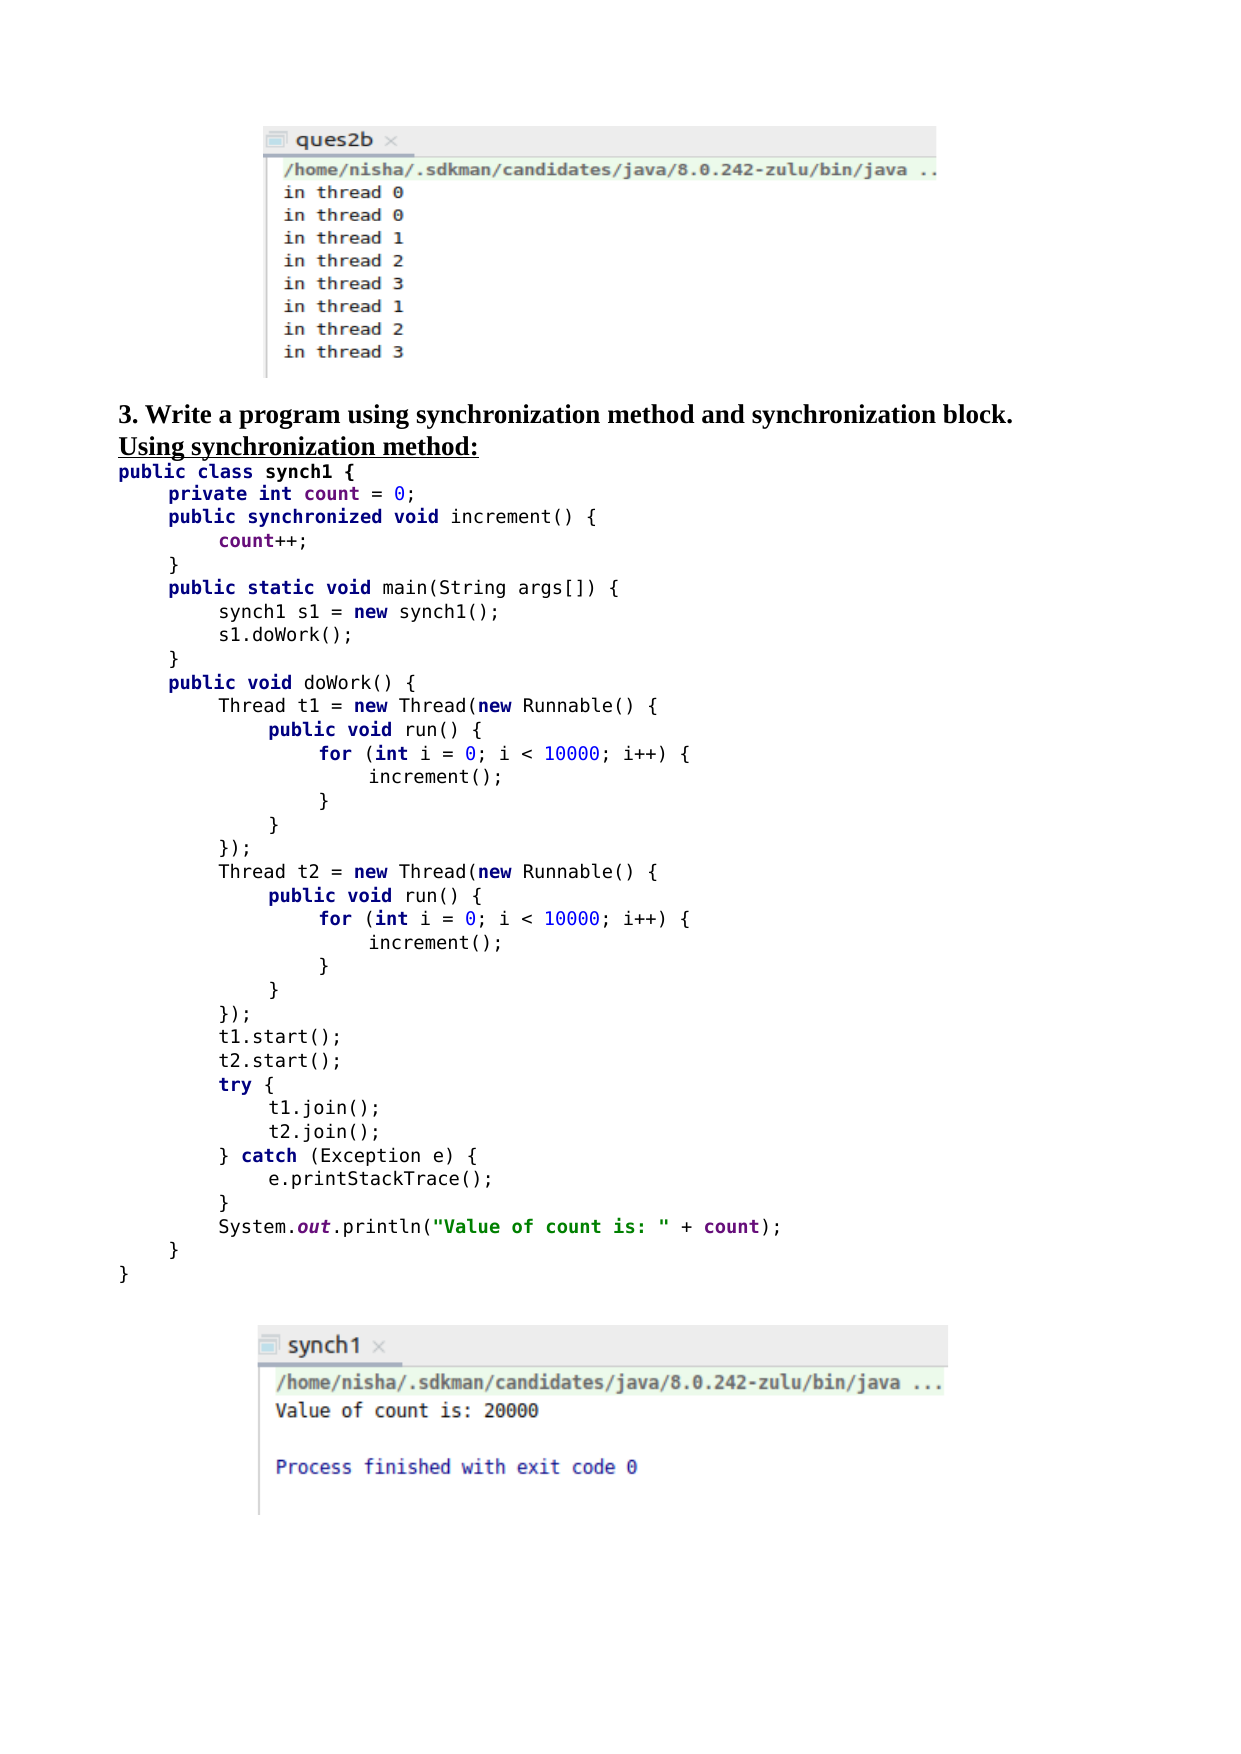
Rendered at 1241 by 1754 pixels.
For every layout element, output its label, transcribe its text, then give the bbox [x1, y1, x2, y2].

text for (int i = 0; i < 10000; i++) { [118, 743, 1122, 766]
text public void run() { [118, 719, 1122, 743]
text public static void main(String args[]) { [118, 577, 1122, 601]
text private int count = 0; [118, 483, 1122, 506]
text public class synch1 { [118, 461, 1122, 483]
text s1.doWork(); [118, 624, 1122, 648]
text for (int i = 0; i < 10000; i++) { [118, 908, 1122, 932]
text Using synchronization method: [118, 429, 1122, 461]
text count++; [118, 530, 1122, 553]
text } catch (Exception e) { [118, 1145, 1122, 1168]
text try { [118, 1074, 1122, 1097]
text increment(); [118, 766, 1122, 790]
text t1.start(); [118, 1026, 1122, 1050]
text } [118, 553, 1122, 577]
picture [263, 126, 937, 378]
text } [118, 1192, 1122, 1216]
text public void doWork() { [118, 672, 1122, 695]
text synch1 s1 = new synch1(); [118, 601, 1122, 624]
text e.printStackTrace(); [118, 1168, 1122, 1192]
text increment(); [118, 932, 1122, 956]
text Thread t2 = new Thread(new Runnable() { [118, 861, 1122, 884]
text 3. Write a program using synchronization method and synchronization block. [118, 398, 1122, 429]
text } [118, 979, 1122, 1003]
text } [118, 956, 1122, 979]
text }); [118, 1003, 1122, 1026]
text public synchronized void increment() { [118, 506, 1122, 530]
text } [118, 790, 1122, 814]
text } [118, 814, 1122, 837]
text System.out.println("Value of count is: " + count); [118, 1216, 1122, 1239]
text }); [118, 837, 1122, 861]
text public void run() { [118, 884, 1122, 908]
text t2.start(); [118, 1050, 1122, 1074]
text t1.join(); [118, 1097, 1122, 1121]
text } [118, 1239, 1122, 1263]
text t2.join(); [118, 1121, 1122, 1145]
text Thread t1 = new Thread(new Runnable() { [118, 695, 1122, 719]
text } [118, 648, 1122, 672]
picture [257, 1325, 949, 1515]
text } [118, 1263, 1122, 1285]
